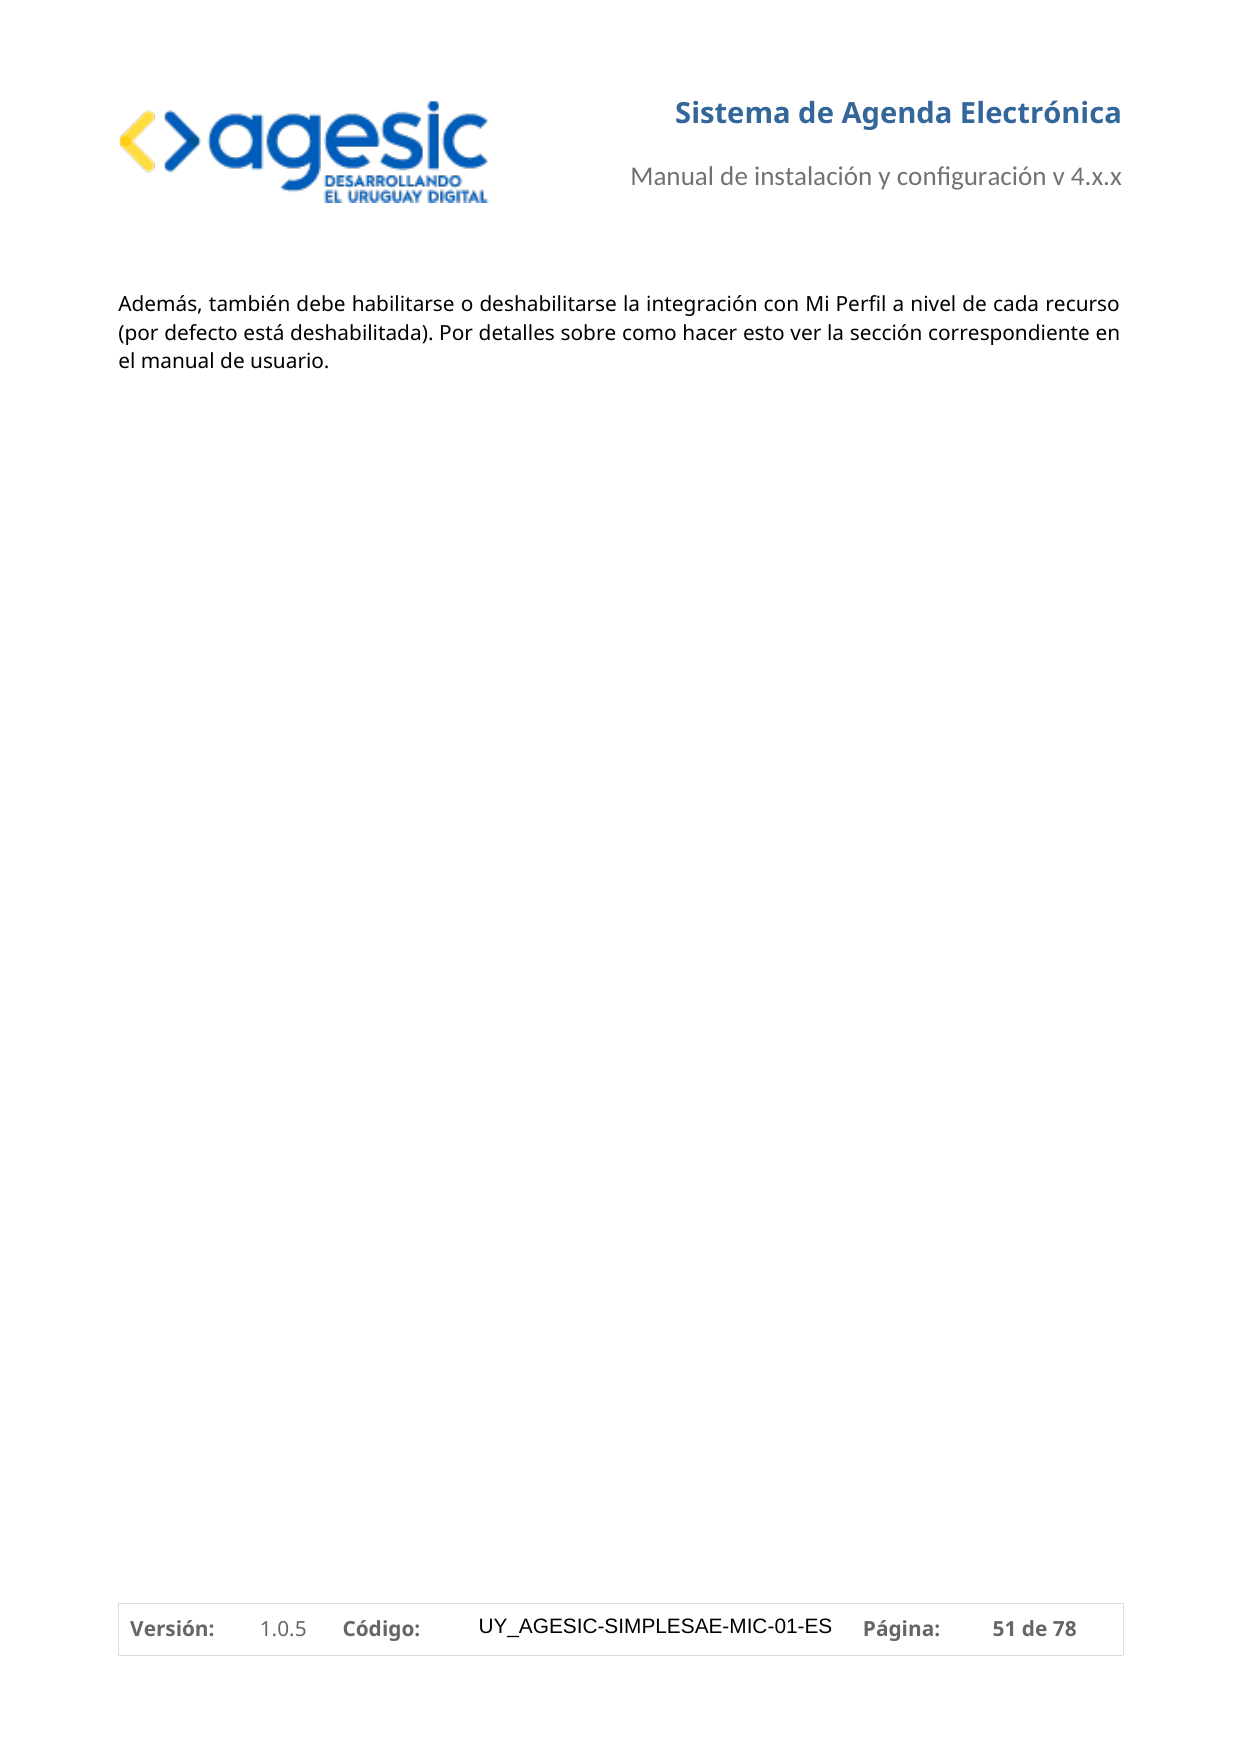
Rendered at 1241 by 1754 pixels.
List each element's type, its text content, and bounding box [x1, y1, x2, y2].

text Además, también debe habilitarse o deshabilitarse la integración con Mi Perfil a nivel de cada recurso (por defecto está deshabilitada). Por detalles sobre como hacer esto ver la sección correspondiente en el manual de usuario. [118, 289, 1122, 374]
picture [119, 101, 489, 203]
